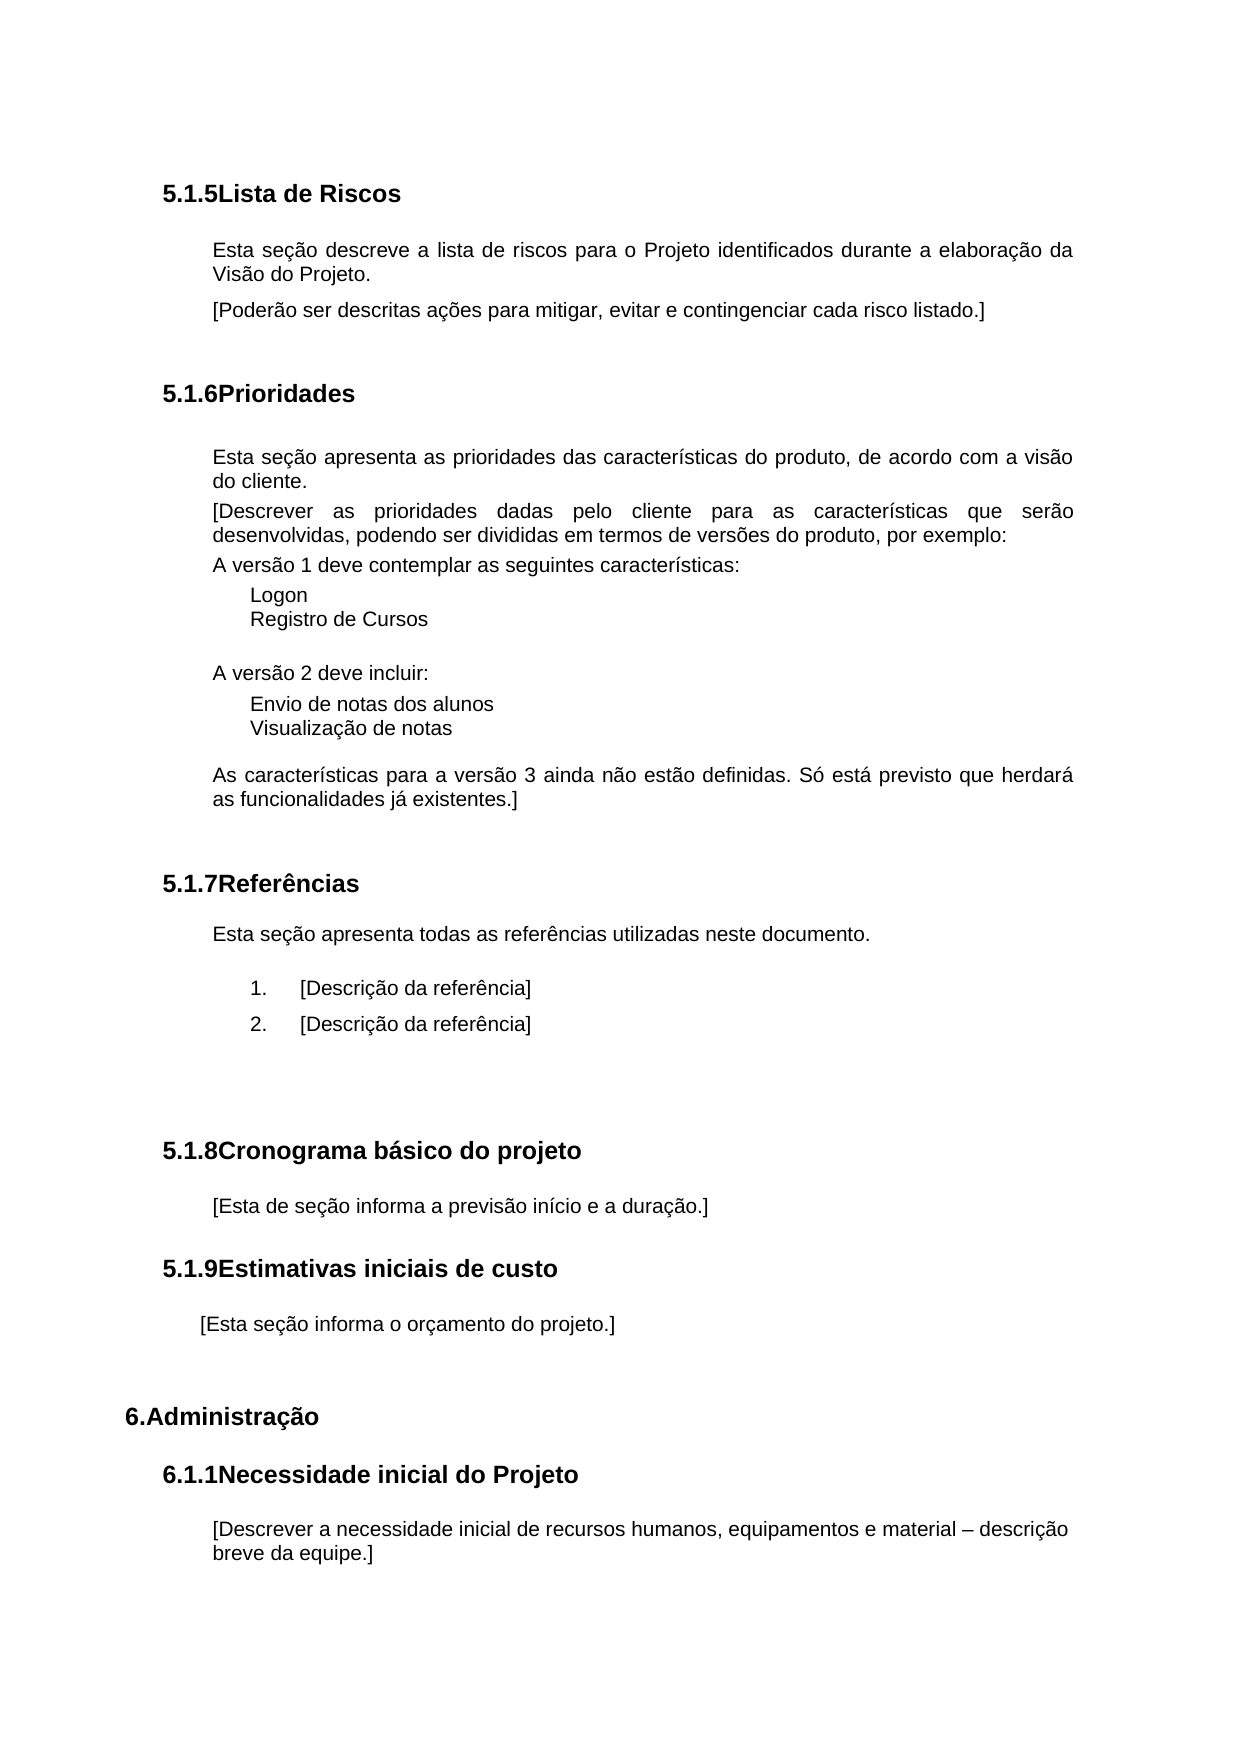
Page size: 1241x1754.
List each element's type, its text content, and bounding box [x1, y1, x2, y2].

subtitle Cronograma básico do projeto [162, 1136, 1075, 1165]
text Logon [250, 583, 1075, 607]
text Visualização de notas [250, 715, 1075, 739]
subtitle Necessidade inicial do Projeto [162, 1460, 1075, 1488]
text A versão 1 deve contemplar as seguintes características: [212, 553, 1075, 577]
text [Descrever as prioridades dadas pelo cliente para as características que serão desenvolvidas, podendo ser divididas em termos de versões do produto, por exemplo: [212, 499, 1075, 547]
table_cell [Descrição da referência] [280, 1006, 575, 1042]
text [Esta seção informa o orçamento do projeto.] [200, 1312, 1075, 1336]
table_header [Descrição da referência] [280, 969, 575, 1006]
table_header 1. [205, 969, 280, 1006]
table_cell [205, 1042, 280, 1079]
subtitle Estimativas iniciais de custo [162, 1254, 1075, 1283]
text [Esta de seção informa a previsão início e a duração.] [212, 1194, 1075, 1218]
text A versão 2 deve incluir: [212, 661, 1075, 685]
subtitle Lista de Riscos [162, 178, 1075, 207]
text [Poderão ser descritas ações para mitigar, evitar e contingenciar cada risco listado.] [212, 298, 1075, 322]
text Registro de Cursos [250, 607, 1075, 631]
subtitle Prioridades [162, 379, 1075, 408]
text Esta seção apresenta as prioridades das características do produto, de acordo com a visão do cliente. [212, 444, 1075, 492]
table_cell [280, 1042, 575, 1079]
text Envio de notas dos alunos [250, 691, 1075, 715]
text As características para a versão 3 ainda não estão definidas. Só está previsto que herdará as funcionalidades já existentes.] [212, 763, 1075, 811]
table_cell 2. [205, 1006, 280, 1042]
subtitle Administração [125, 1402, 1075, 1431]
subtitle Referências [162, 869, 1075, 897]
text Esta seção descreve a lista de riscos para o Projeto identificados durante a elaboração da Visão do Projeto. [212, 237, 1075, 285]
text [Descrever a necessidade inicial de recursos humanos, equipamentos e material – descrição breve da equipe.] [212, 1517, 1075, 1565]
text Esta seção apresenta todas as referências utilizadas neste documento. [212, 921, 1075, 945]
